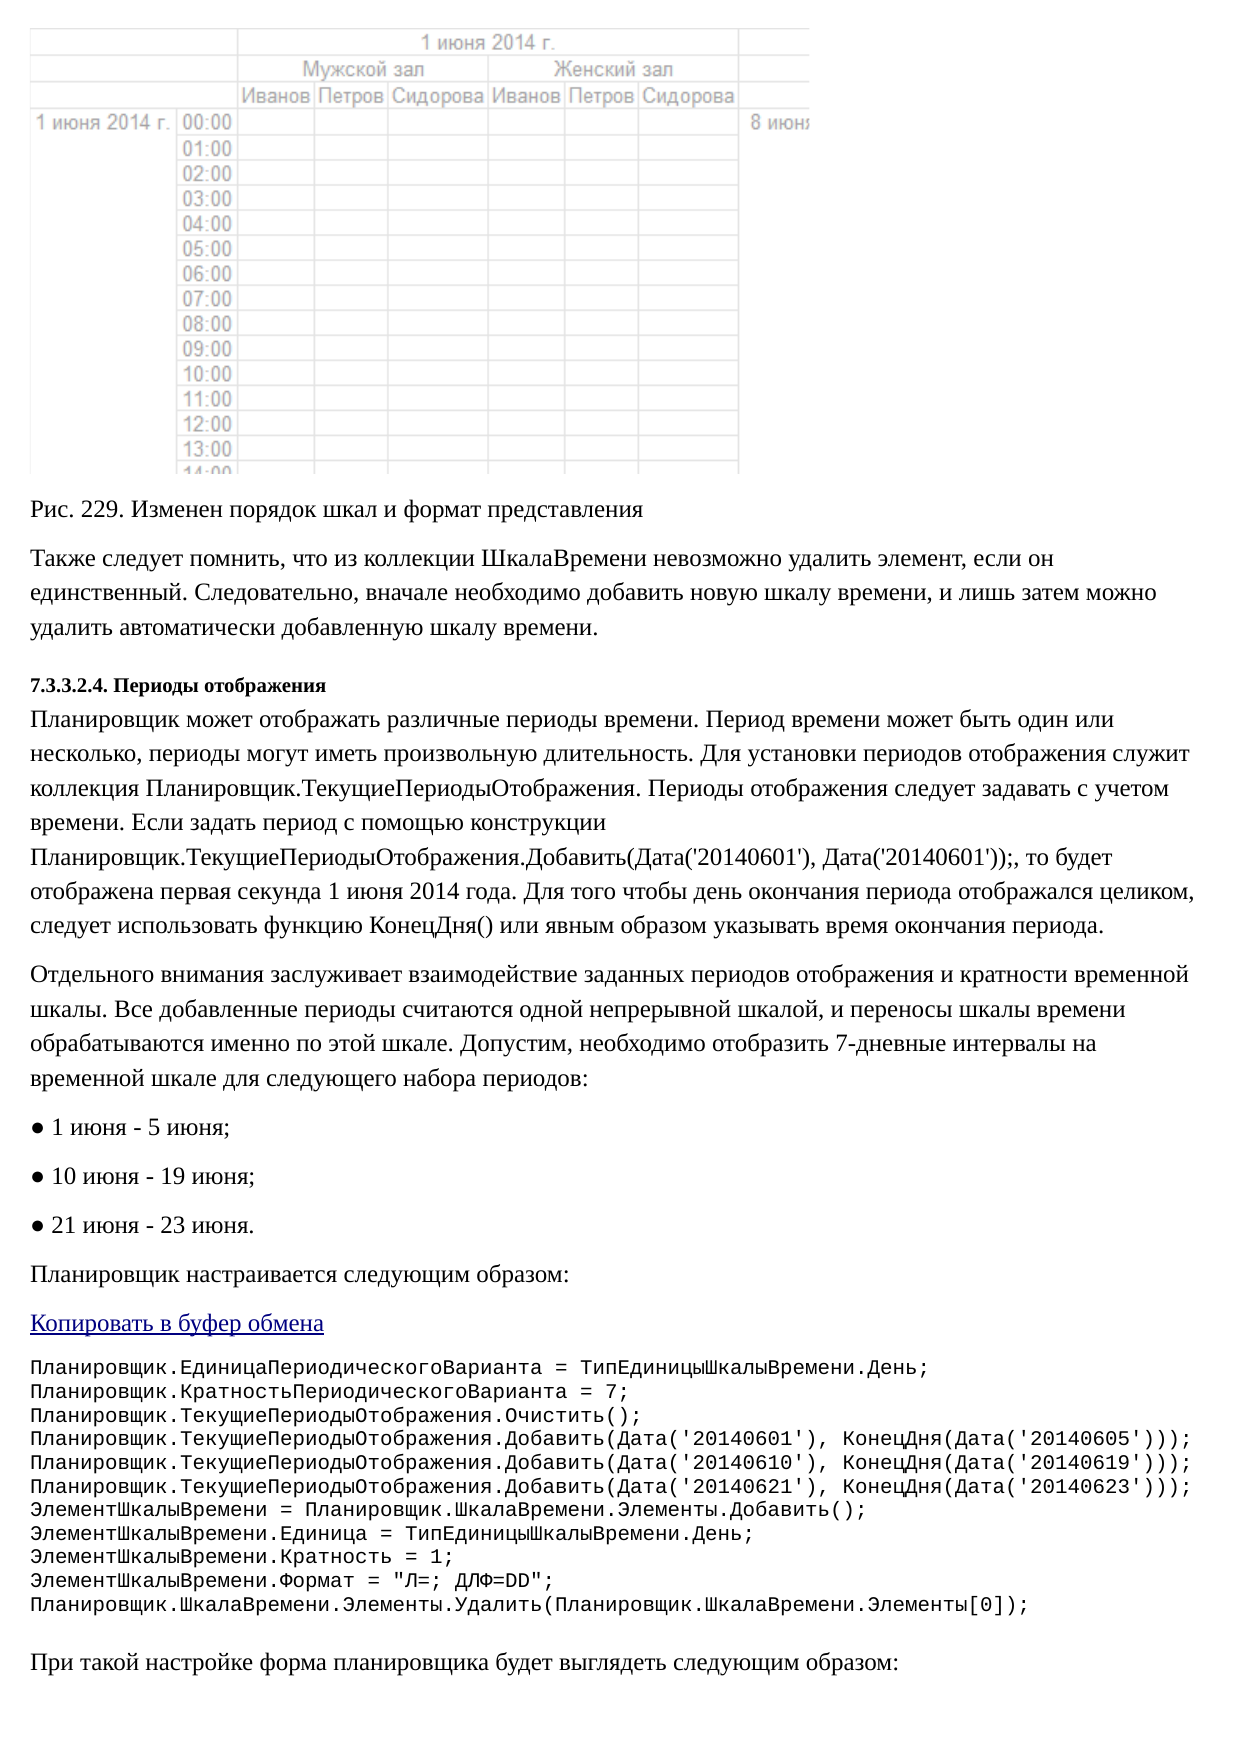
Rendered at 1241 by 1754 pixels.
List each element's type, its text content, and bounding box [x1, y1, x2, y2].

text ЭлементШкалыВремени.Формат = "Л=; ДЛФ=DD"; [30, 1570, 1211, 1594]
text Планировщик.ТекущиеПериодыОтображения.Добавить(Дата('20140610'), КонецДня(Дата('20140619'))); [30, 1452, 1211, 1476]
text ЭлементШкалыВремени.Кратность = 1; [30, 1547, 1211, 1570]
text ● 1 июня ‑ 5 июня; [30, 1112, 1211, 1141]
text ● 10 июня ‑ 19 июня; [30, 1161, 1211, 1190]
text Планировщик.ШкалаВремени.Элементы.Удалить(Планировщик.ШкалаВремени.Элементы[0]); [30, 1594, 1211, 1617]
subtitle 7.3.3.2.4. Периоды отображения [30, 673, 1211, 697]
text ЭлементШкалыВремени = Планировщик.ШкалаВремени.Элементы.Добавить(); [30, 1499, 1211, 1523]
text ● 21 июня ‑ 23 июня. [30, 1210, 1211, 1239]
text Рис. 229. Изменен порядок шкал и формат представления [30, 494, 1211, 522]
text Копировать в буфер обмена [30, 1308, 1211, 1337]
picture [29, 28, 810, 474]
text Планировщик.КратностьПериодическогоВарианта = 7; [30, 1381, 1211, 1405]
text При такой настройке форма планировщика будет выглядеть следующим образом: [30, 1647, 1211, 1676]
text Планировщик может отображать различные периоды времени. Период времени может быть один или несколько, периоды могут иметь произвольную длительность. Для установки периодов отображения служит коллекция Планировщик.ТекущиеПериодыОтображения. Периоды отображения следует задавать с учетом времени. Если задать период с помощью конструкции Планировщик.ТекущиеПериодыОтображения.Добавить(Дата('20140601'), Дата('20140601'));, то будет отображена первая секунда 1 июня 2014 года. Для того чтобы день окончания периода отображался целиком, следует использовать функцию КонецДня() или явным образом указывать время окончания периода. [30, 704, 1211, 939]
text Планировщик настраивается следующим образом: [30, 1259, 1211, 1288]
text Планировщик.ТекущиеПериодыОтображения.Добавить(Дата('20140621'), КонецДня(Дата('20140623'))); [30, 1476, 1211, 1499]
text Также следует помнить, что из коллекции ШкалаВремени невозможно удалить элемент, если он единственный. Следовательно, вначале необходимо добавить новую шкалу времени, и лишь затем можно удалить автоматически добавленную шкалу времени. [30, 543, 1211, 641]
text ЭлементШкалыВремени.Единица = ТипЕдиницыШкалыВремени.День; [30, 1523, 1211, 1547]
text Планировщик.ТекущиеПериодыОтображения.Очистить(); [30, 1405, 1211, 1428]
text Планировщик.ЕдиницаПериодическогоВарианта = ТипЕдиницыШкалыВремени.День; [30, 1357, 1211, 1381]
text Планировщик.ТекущиеПериодыОтображения.Добавить(Дата('20140601'), КонецДня(Дата('20140605'))); [30, 1428, 1211, 1452]
text Отдельного внимания заслуживает взаимодействие заданных периодов отображения и кратности временной шкалы. Все добавленные периоды считаются одной непрерывной шкалой, и переносы шкалы времени обрабатываются именно по этой шкале. Допустим, необходимо отобразить 7-дневные интервалы на временной шкале для следующего набора периодов: [30, 959, 1211, 1092]
